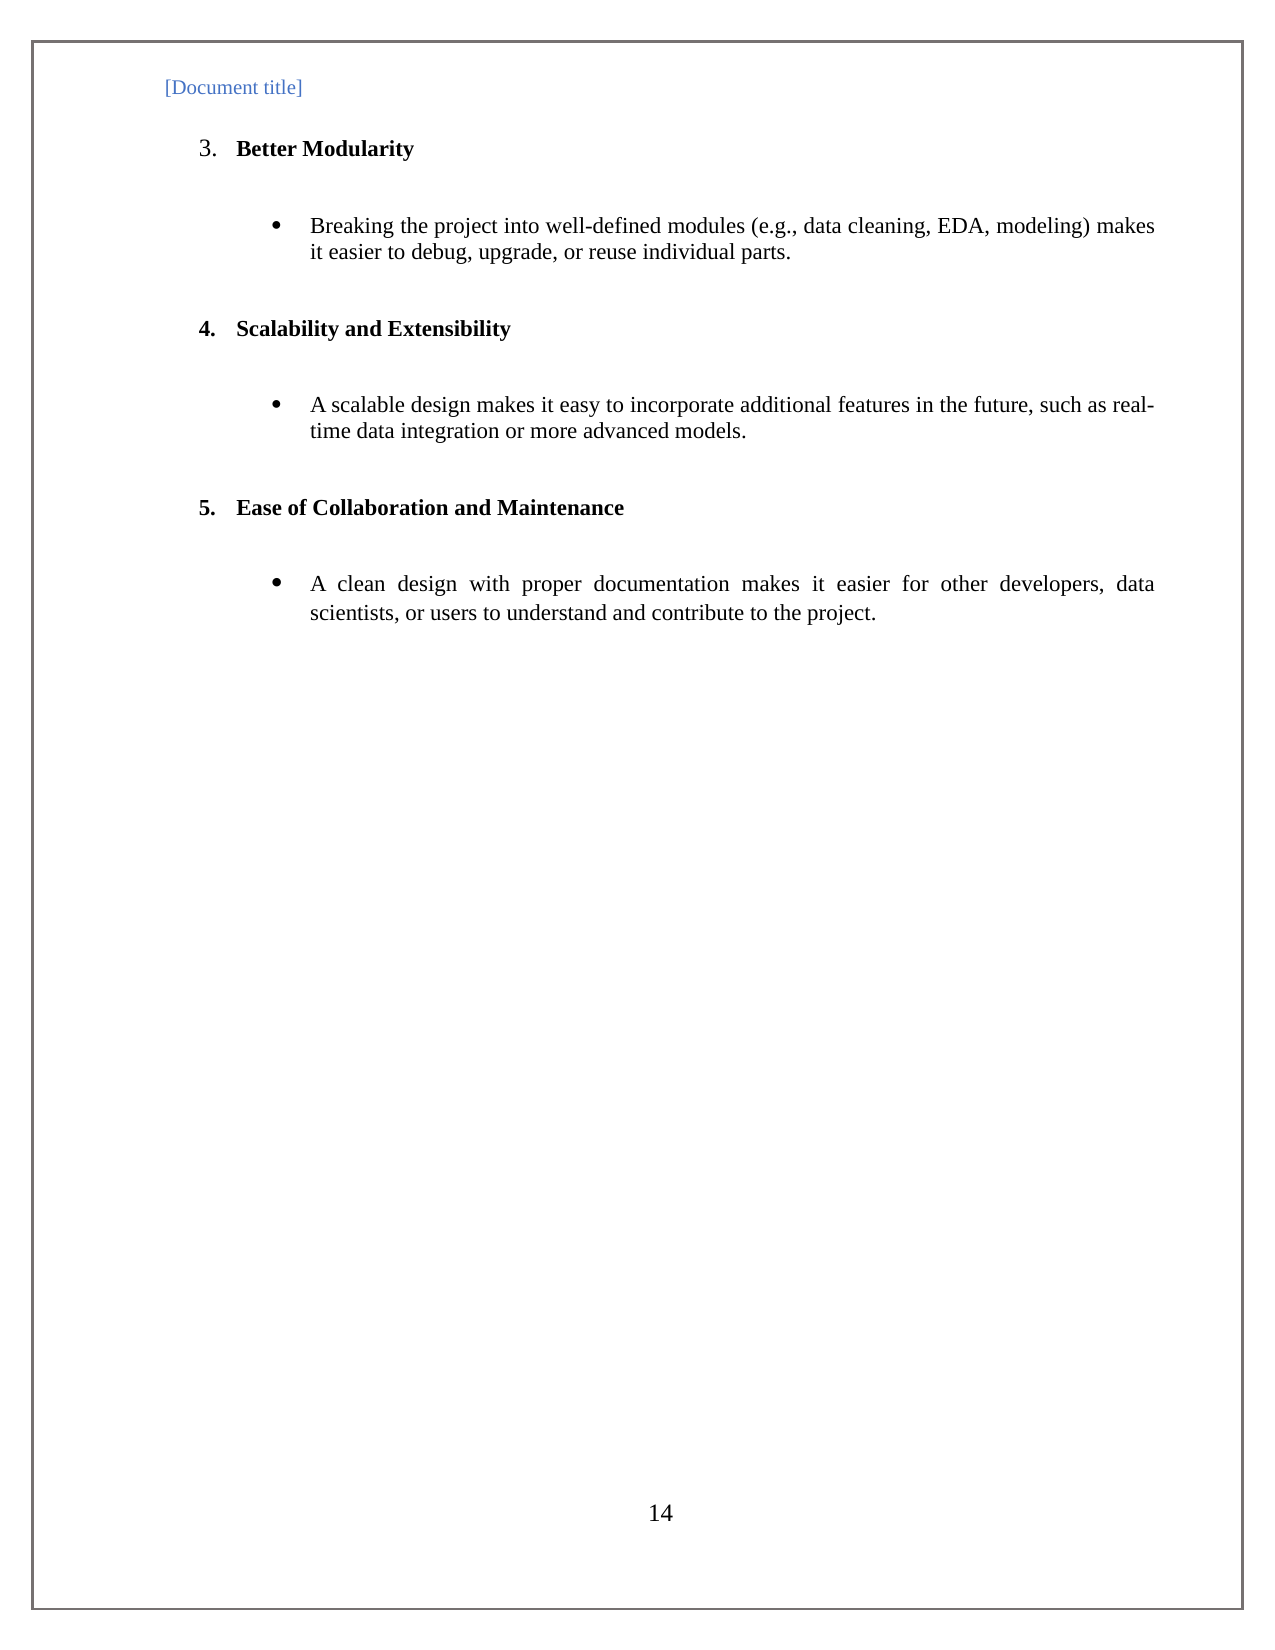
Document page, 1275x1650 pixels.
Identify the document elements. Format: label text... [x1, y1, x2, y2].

list Better Modularity [198, 133, 1156, 162]
list Breaking the project into well-defined modules (e.g., data cleaning, EDA, modeling) makes it easier to debug, upgrade, or reuse individual parts. [272, 212, 1156, 265]
list A clean design with proper documentation makes it easier for other developers, data scientists, or users to understand and contribute to the project. [272, 570, 1156, 626]
list Scalability and Extensibility [198, 315, 1156, 341]
list A scalable design makes it easy to incorporate additional features in the future, such as real-time data integration or more advanced models. [272, 391, 1156, 444]
list Ease of Collaboration and Maintenance [198, 494, 1156, 520]
